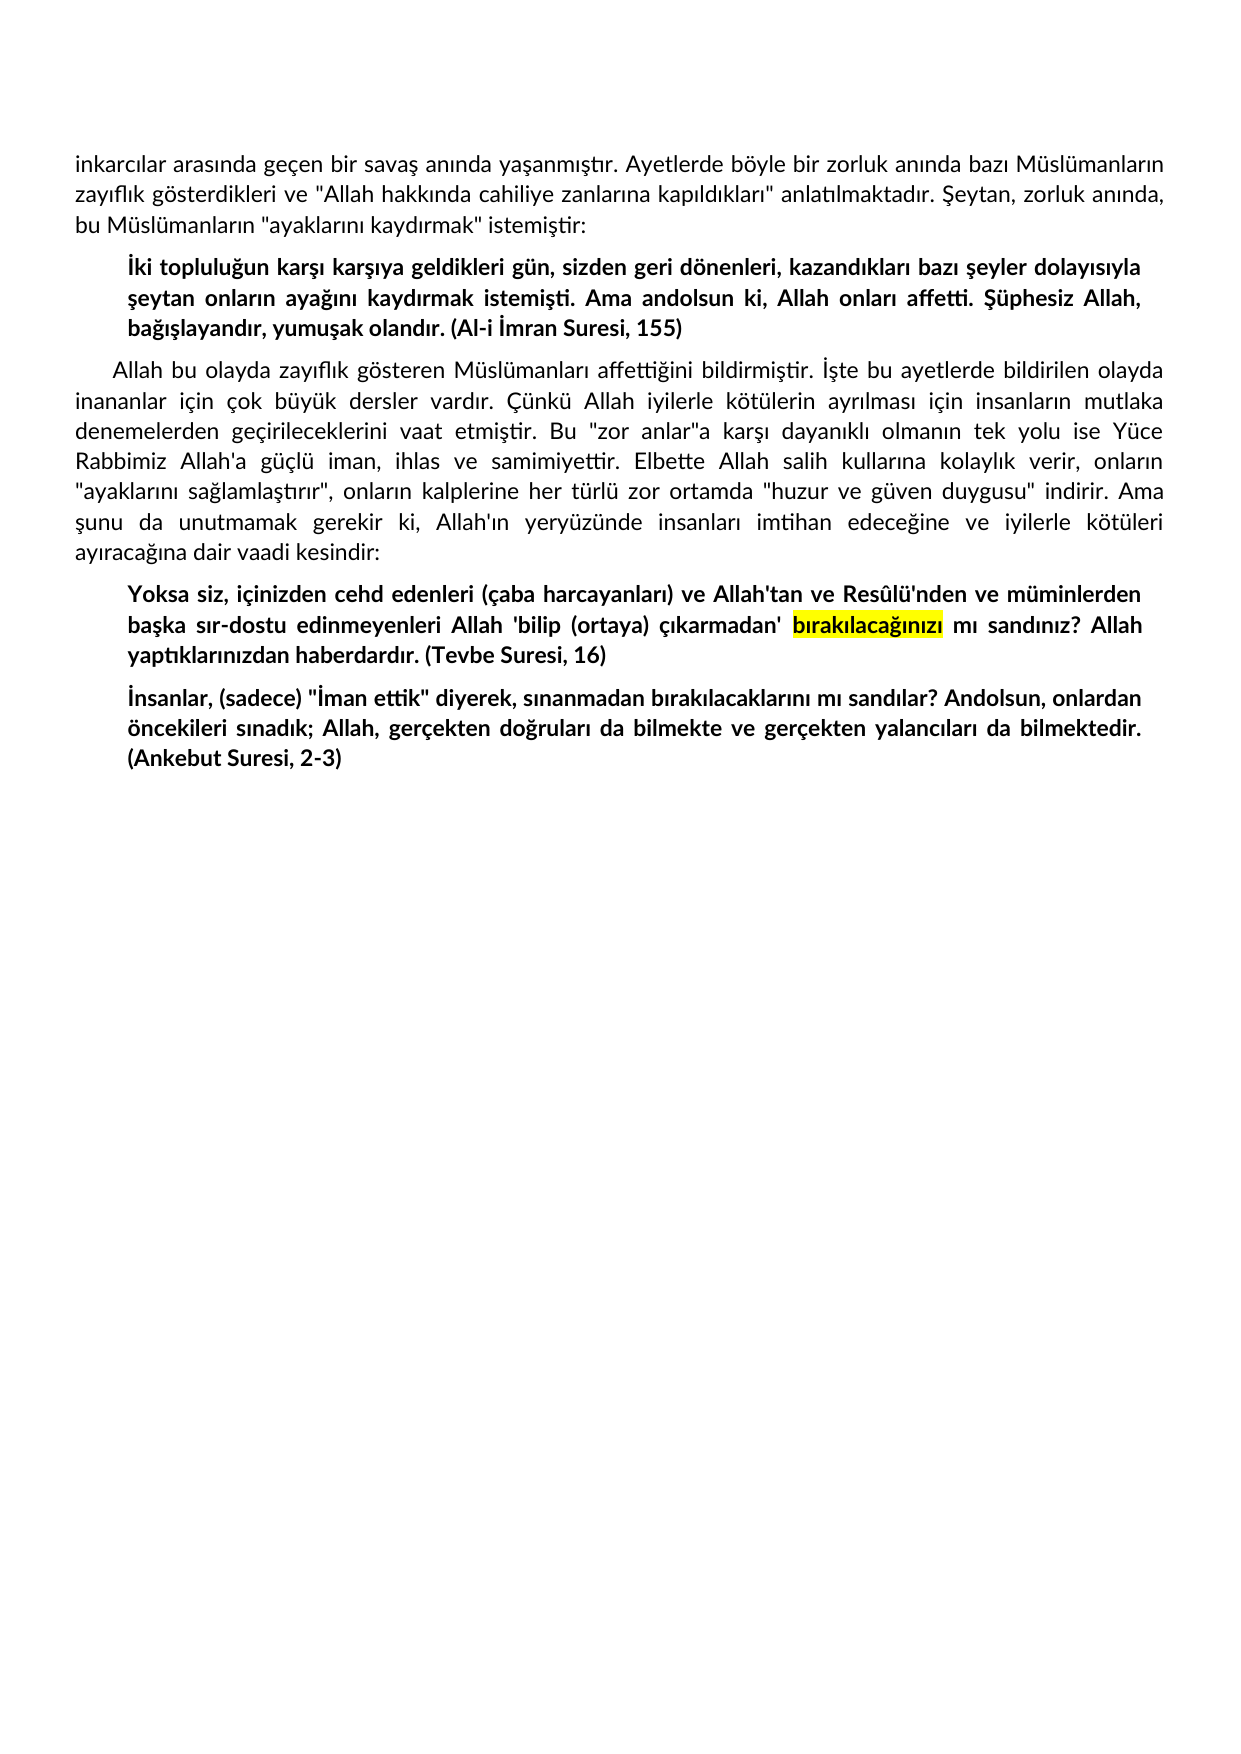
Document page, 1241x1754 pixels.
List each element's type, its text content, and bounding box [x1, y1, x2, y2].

text Yoksa siz, içinizden cehd edenleri (çaba harcayanları) ve Allah'tan ve Resûlü'nden ve müminlerden başka sır-dostu edinmeyenleri Allah 'bilip (ortaya) çıkarmadan' bırakılacağınızı mı sandınız? Allah yaptıklarınızdan haberdardır. (Tevbe Suresi, 16) [127, 580, 1143, 668]
text İki topluluğun karşı karşıya geldikleri gün, sizden geri dönenleri, kazandıkları bazı şeyler dolayısıyla şeytan onların ayağını kaydırmak istemişti. Ama andolsun ki, Allah onları affetti. Şüphesiz Allah, bağışlayandır, yumuşak olandır. (Al-i İmran Suresi, 155) [127, 253, 1143, 341]
text İnsanlar, (sadece) "İman ettik" diyerek, sınanmadan bırakılacaklarını mı sandılar? Andolsun, onlardan öncekileri sınadık; Allah, gerçekten doğruları da bilmekte ve gerçekten yalancıları da bilmektedir. (Ankebut Suresi, 2-3) [127, 683, 1143, 771]
text inkarcılar arasında geçen bir savaş anında yaşanmıştır. Ayetlerde böyle bir zorluk anında bazı Müslümanların zayıflık gösterdikleri ve "Allah hakkında cahiliye zanlarına kapıldıkları" anlatılmaktadır. Şeytan, zorluk anında, bu Müslümanların "ayaklarını kaydırmak" istemiştir: [75, 150, 1165, 238]
text Allah bu olayda zayıflık gösteren Müslümanları affettiğini bildirmiştir. İşte bu ayetlerde bildirilen olayda inananlar için çok büyük dersler vardır. Çünkü Allah iyilerle kötülerin ayrılması için insanların mutlaka denemelerden geçirileceklerini vaat etmiştir. Bu "zor anlar"a karşı dayanıklı olmanın tek yolu ise Yüce Rabbimiz Allah'a güçlü iman, ihlas ve samimiyettir. Elbette Allah salih kullarına kolaylık verir, onların "ayaklarını sağlamlaştırır", onların kalplerine her türlü zor ortamda "huzur ve güven duygusu" indirir. Ama şunu da unutmamak gerekir ki, Allah'ın yeryüzünde insanları imtihan edeceğine ve iyilerle kötüleri ayıracağına dair vaadi kesindir: [75, 356, 1165, 565]
